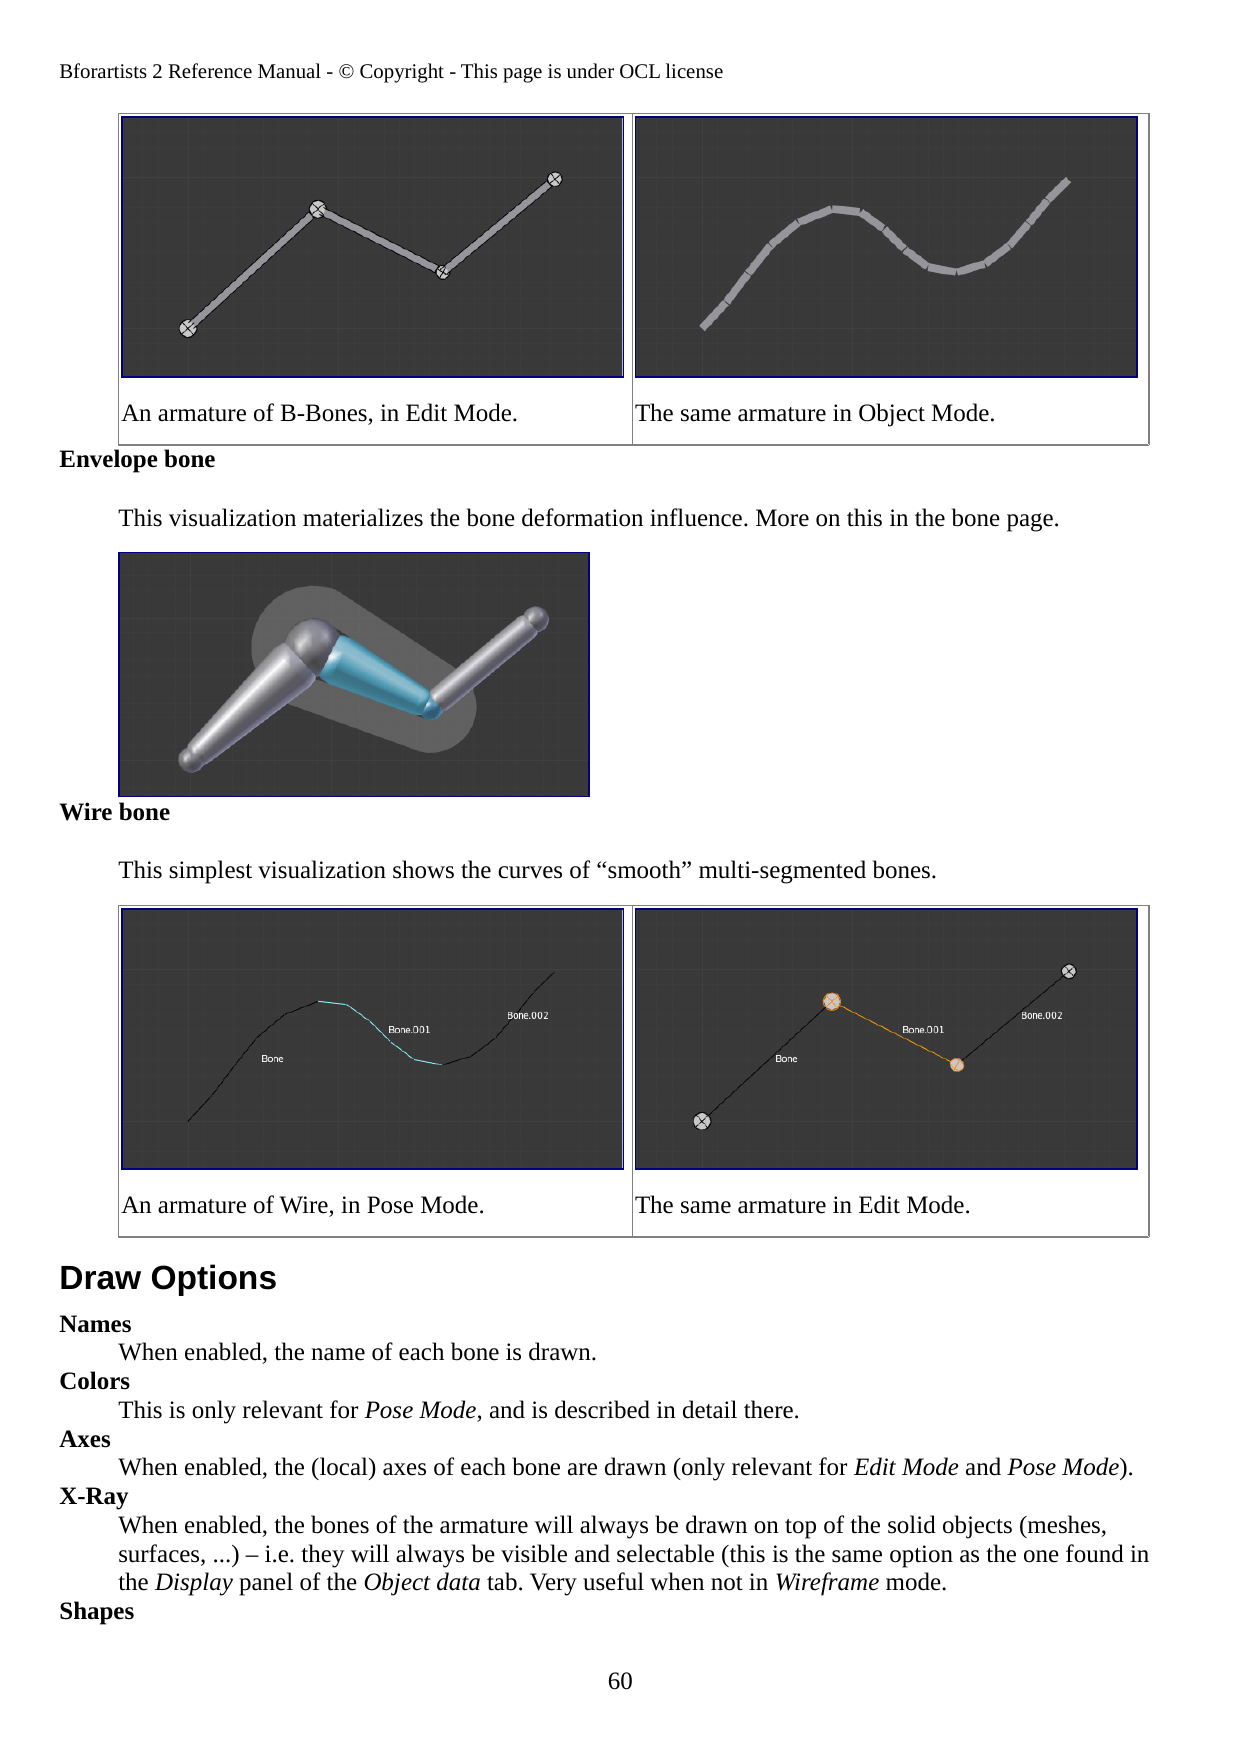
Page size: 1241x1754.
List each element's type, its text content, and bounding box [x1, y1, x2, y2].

list When enabled, the name of each bone is drawn. [118, 1337, 1181, 1366]
picture [123, 910, 623, 1168]
picture [636, 910, 1136, 1168]
table_header The same armature in Edit Mode. [633, 906, 1148, 1236]
list When enabled, the bones of the armature will always be drawn on top of the solid objects (meshes, surfaces, ...) – i.e. they will always be visible and selectable (this is the same option as the one found in the Display panel of the Object data tab. Very useful when not in Wireframe mode. [118, 1510, 1181, 1596]
list This is only relevant for Pose Mode, and is described in detail there. [118, 1395, 1181, 1424]
subtitle Wire bone [59, 797, 1181, 826]
picture [123, 118, 623, 376]
subtitle Shapes [59, 1596, 1181, 1625]
subtitle Envelope bone [59, 444, 1181, 473]
subtitle Colors [59, 1366, 1181, 1395]
list When enabled, the (local) axes of each bone are drawn (only relevant for Edit Mode and Pose Mode). [118, 1452, 1181, 1481]
subtitle X-Ray [59, 1481, 1181, 1510]
table_header An armature of B-Bones, in Edit Mode. [119, 114, 632, 444]
subtitle Axes [59, 1424, 1181, 1452]
picture [120, 553, 588, 796]
subtitle Draw Options [59, 1257, 1181, 1296]
picture [636, 118, 1136, 376]
text This simplest visualization shows the curves of “smooth” multi-segmented bones. [118, 856, 1181, 884]
table_header The same armature in Object Mode. [633, 114, 1148, 444]
text This visualization materializes the bone deformation influence. More on this in the bone page. [118, 503, 1181, 532]
subtitle Names [59, 1309, 1181, 1337]
table_header An armature of Wire, in Pose Mode. [119, 906, 632, 1236]
